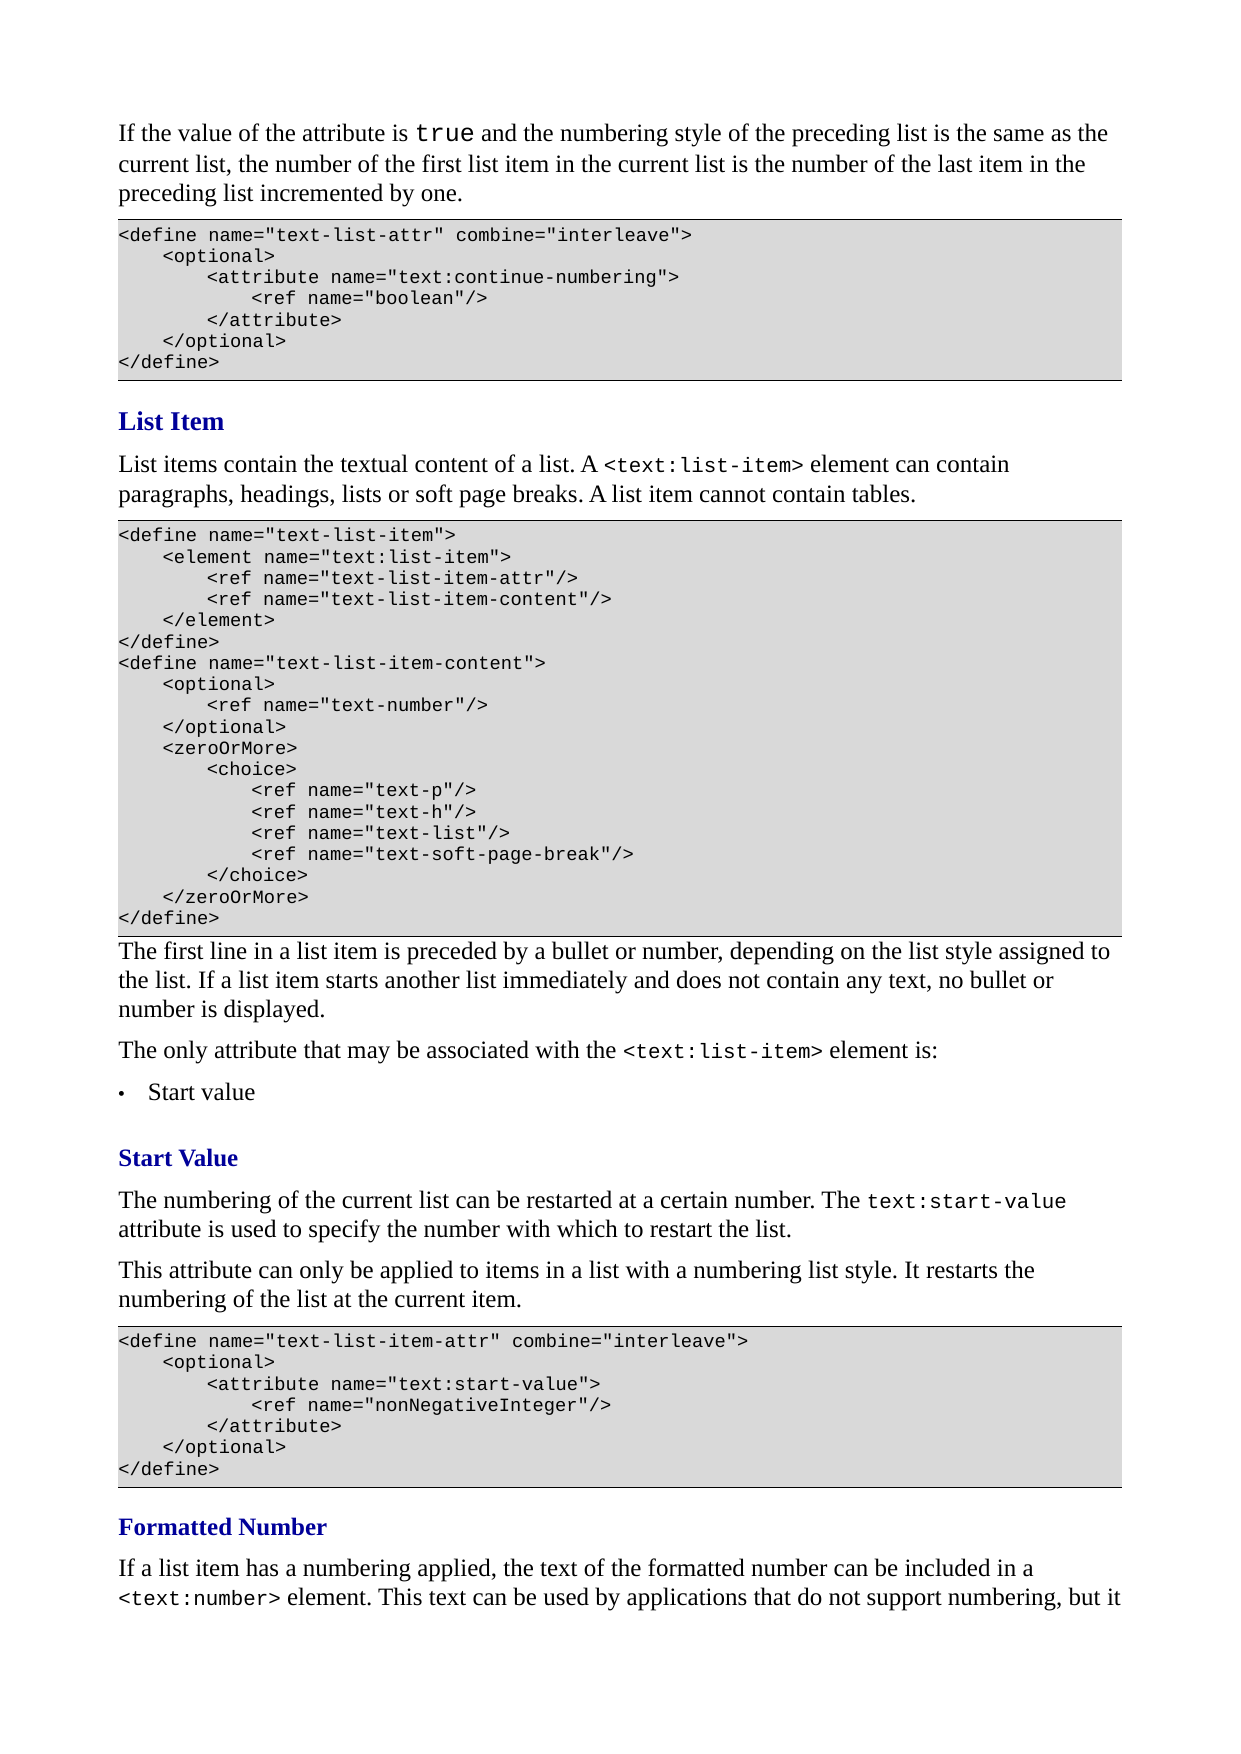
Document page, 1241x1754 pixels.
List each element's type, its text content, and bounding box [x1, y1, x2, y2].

text <ref name="text-list-item-attr"/> [118, 569, 1122, 590]
text If a list item has a numbering applied, the text of the formatted number can be included in a <text:number> element. This text can be used by applications that do not support numbering, but it [118, 1553, 1122, 1612]
text <element name="text:list-item"> [118, 547, 1122, 569]
text The first line in a list item is preceded by a bullet or number, depending on the list style assigned to the list. If a list item starts another list immediately and does not contain any text, no bullet or number is displayed. [118, 937, 1122, 1023]
text <define name="text-list-item"> [118, 521, 1122, 547]
text If the value of the attribute is true and the numbering style of the preceding list is the same as the current list, the number of the first list item in the current list is the number of the last item in the preceding list incremented by one. [118, 118, 1122, 206]
text List items contain the textual content of a list. A <text:list-item> element can contain paragraphs, headings, lists or soft page breaks. A list item cannot contain tables. [118, 449, 1122, 507]
text <ref name="text-p"/> [118, 781, 1122, 802]
text <ref name="boolean"/> [118, 289, 1122, 310]
text </element> [118, 611, 1122, 632]
text <define name="text-list-item-content"> [118, 654, 1122, 675]
text </define> [118, 632, 1122, 654]
text <ref name="text-number"/> [118, 696, 1122, 717]
text </define> [118, 1453, 1122, 1487]
text The numbering of the current list can be restarted at a certain number. The text:start-value attribute is used to specify the number with which to restart the list. [118, 1185, 1122, 1243]
text </optional> [118, 1438, 1122, 1453]
text </define> [118, 902, 1122, 936]
text <ref name="text-list"/> [118, 824, 1122, 845]
text This attribute can only be applied to items in a list with a numbering list style. It restarts the numbering of the list at the current item. [118, 1256, 1122, 1313]
text <ref name="nonNegativeInteger"/> [118, 1396, 1122, 1417]
text </attribute> [118, 310, 1122, 332]
text <ref name="text-h"/> [118, 802, 1122, 824]
text The only attribute that may be associated with the <text:list-item> element is: [118, 1035, 1122, 1065]
text </define> [118, 346, 1122, 380]
text <zeroOrMore> [118, 739, 1122, 760]
text <ref name="text-list-item-content"/> [118, 590, 1122, 611]
text <attribute name="text:continue-numbering"> [118, 268, 1122, 289]
text <choice> [118, 760, 1122, 781]
text </zeroOrMore> [118, 887, 1122, 902]
text <define name="text-list-attr" combine="interleave"> [118, 220, 1122, 247]
subtitle Start Value [118, 1143, 1122, 1172]
text <ref name="text-soft-page-break"/> [118, 845, 1122, 866]
subtitle List Item [118, 405, 1122, 437]
list Start value [118, 1077, 1122, 1106]
subtitle Formatted Number [118, 1512, 1122, 1541]
text </attribute> [118, 1417, 1122, 1438]
text </choice> [118, 866, 1122, 887]
text </optional> [118, 717, 1122, 739]
text <attribute name="text:start-value"> [118, 1374, 1122, 1396]
text </optional> [118, 332, 1122, 346]
text <optional> [118, 1353, 1122, 1374]
text <define name="text-list-item-attr" combine="interleave"> [118, 1327, 1122, 1353]
text <optional> [118, 675, 1122, 696]
text <optional> [118, 247, 1122, 268]
